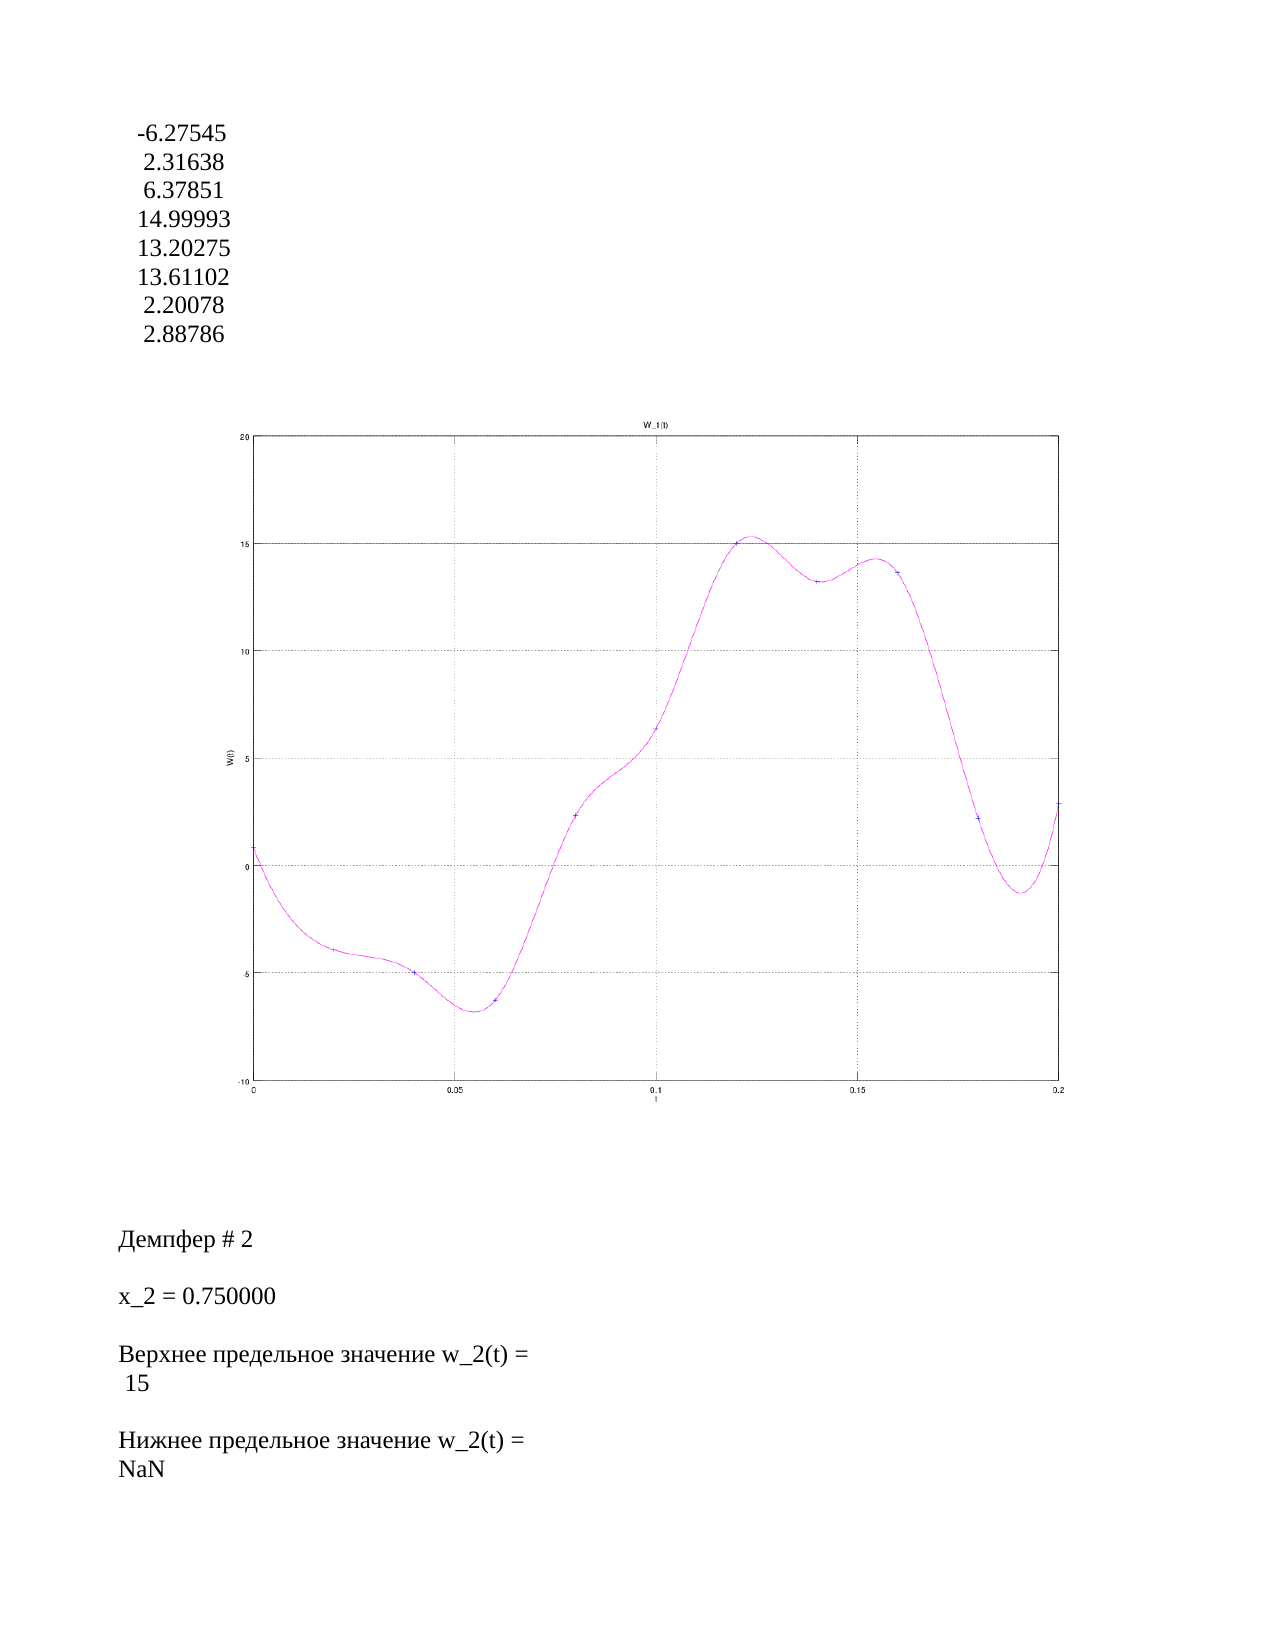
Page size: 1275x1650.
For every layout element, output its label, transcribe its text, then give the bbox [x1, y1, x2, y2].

text 13.20275 [118, 233, 1157, 262]
text 13.61102 [118, 262, 1157, 291]
text 2.88786 [118, 319, 1157, 348]
text 14.99993 [118, 204, 1157, 233]
text x_2 = 0.750000 [118, 1281, 1157, 1310]
text 15 [118, 1368, 1157, 1396]
text -6.27545 [118, 118, 1157, 147]
text 6.37851 [118, 176, 1157, 204]
text Верхнее предельное значение w_2(t) = [118, 1339, 1157, 1368]
text Демпфер # 2 [118, 1224, 1157, 1253]
text Нижнее предельное значение w_2(t) = [118, 1425, 1157, 1454]
picture [118, 376, 1157, 1167]
text 2.31638 [118, 147, 1157, 176]
text 2.20078 [118, 291, 1157, 319]
text NaN [118, 1454, 1157, 1483]
